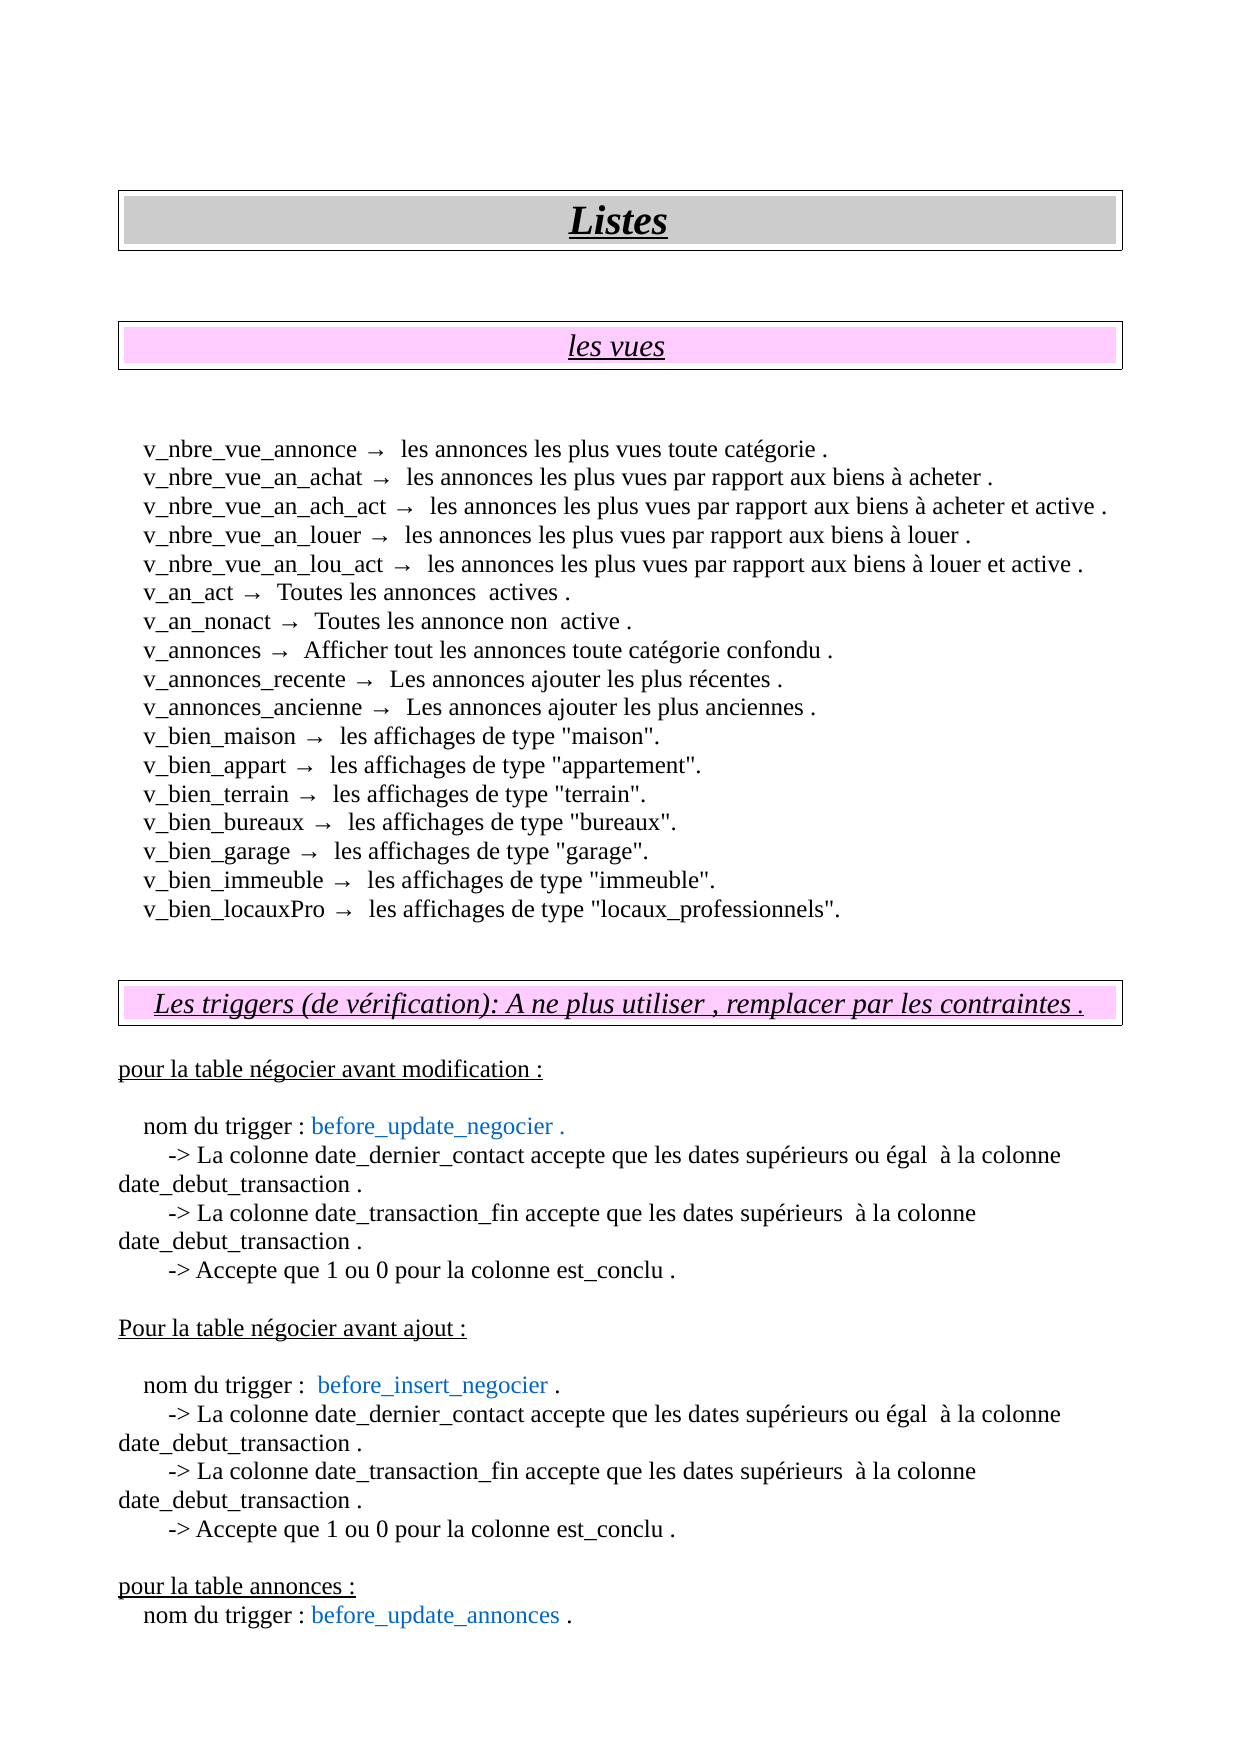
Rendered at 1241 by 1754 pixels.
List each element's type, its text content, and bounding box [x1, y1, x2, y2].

text v_bien_locauxPro → les affichages de type "locaux_professionnels". [118, 894, 1122, 922]
text v_nbre_vue_an_ach_act → les annonces les plus vues par rapport aux biens à acheter et active . [118, 491, 1122, 520]
text v_nbre_vue_an_louer → les annonces les plus vues par rapport aux biens à louer . [118, 520, 1122, 549]
text v_bien_garage → les affichages de type "garage". [118, 836, 1122, 865]
text v_annonces_ancienne → Les annonces ajouter les plus anciennes . [118, 692, 1122, 721]
text Pour la table négocier avant ajout : [118, 1313, 1122, 1341]
text -> La colonne date_transaction_fin accepte que les dates supérieurs à la colonne date_debut_transaction . [118, 1456, 1122, 1514]
text nom du trigger : before_update_annonces . [118, 1600, 1122, 1629]
text v_nbre_vue_an_lou_act → les annonces les plus vues par rapport aux biens à louer et active . [118, 549, 1122, 577]
text v_an_nonact → Toutes les annonce non active . [118, 606, 1122, 635]
text nom du trigger : before_update_negocier . [118, 1111, 1122, 1140]
text v_bien_maison → les affichages de type "maison". [118, 721, 1122, 750]
text -> Accepte que 1 ou 0 pour la colonne est_conclu . [118, 1255, 1122, 1284]
text v_bien_immeuble → les affichages de type "immeuble". [118, 865, 1122, 894]
text v_nbre_vue_an_achat → les annonces les plus vues par rapport aux biens à acheter . [118, 462, 1122, 491]
text v_annonces_recente → Les annonces ajouter les plus récentes . [118, 664, 1122, 692]
text v_bien_bureaux → les affichages de type "bureaux". [118, 807, 1122, 836]
text nom du trigger : before_insert_negocier . [118, 1370, 1122, 1399]
table_header Les triggers (de vérification): A ne plus utiliser , remplacer par les contraintes . [119, 981, 1122, 1025]
table_header Listes [119, 191, 1122, 249]
text pour la table annonces : [118, 1571, 1122, 1600]
text v_annonces → Afficher tout les annonces toute catégorie confondu . [118, 635, 1122, 664]
text -> Accepte que 1 ou 0 pour la colonne est_conclu . [118, 1514, 1122, 1543]
text v_nbre_vue_annonce → les annonces les plus vues toute catégorie . [118, 434, 1122, 462]
text pour la table négocier avant modification : [118, 1054, 1122, 1083]
text v_bien_appart → les affichages de type "appartement". [118, 750, 1122, 779]
text v_an_act → Toutes les annonces actives . [118, 577, 1122, 606]
table_header les vues [119, 322, 1122, 369]
text v_bien_terrain → les affichages de type "terrain". [118, 779, 1122, 807]
text -> La colonne date_dernier_contact accepte que les dates supérieurs ou égal à la colonne date_debut_transaction . [118, 1140, 1122, 1198]
text -> La colonne date_dernier_contact accepte que les dates supérieurs ou égal à la colonne date_debut_transaction . [118, 1399, 1122, 1456]
text -> La colonne date_transaction_fin accepte que les dates supérieurs à la colonne date_debut_transaction . [118, 1198, 1122, 1255]
